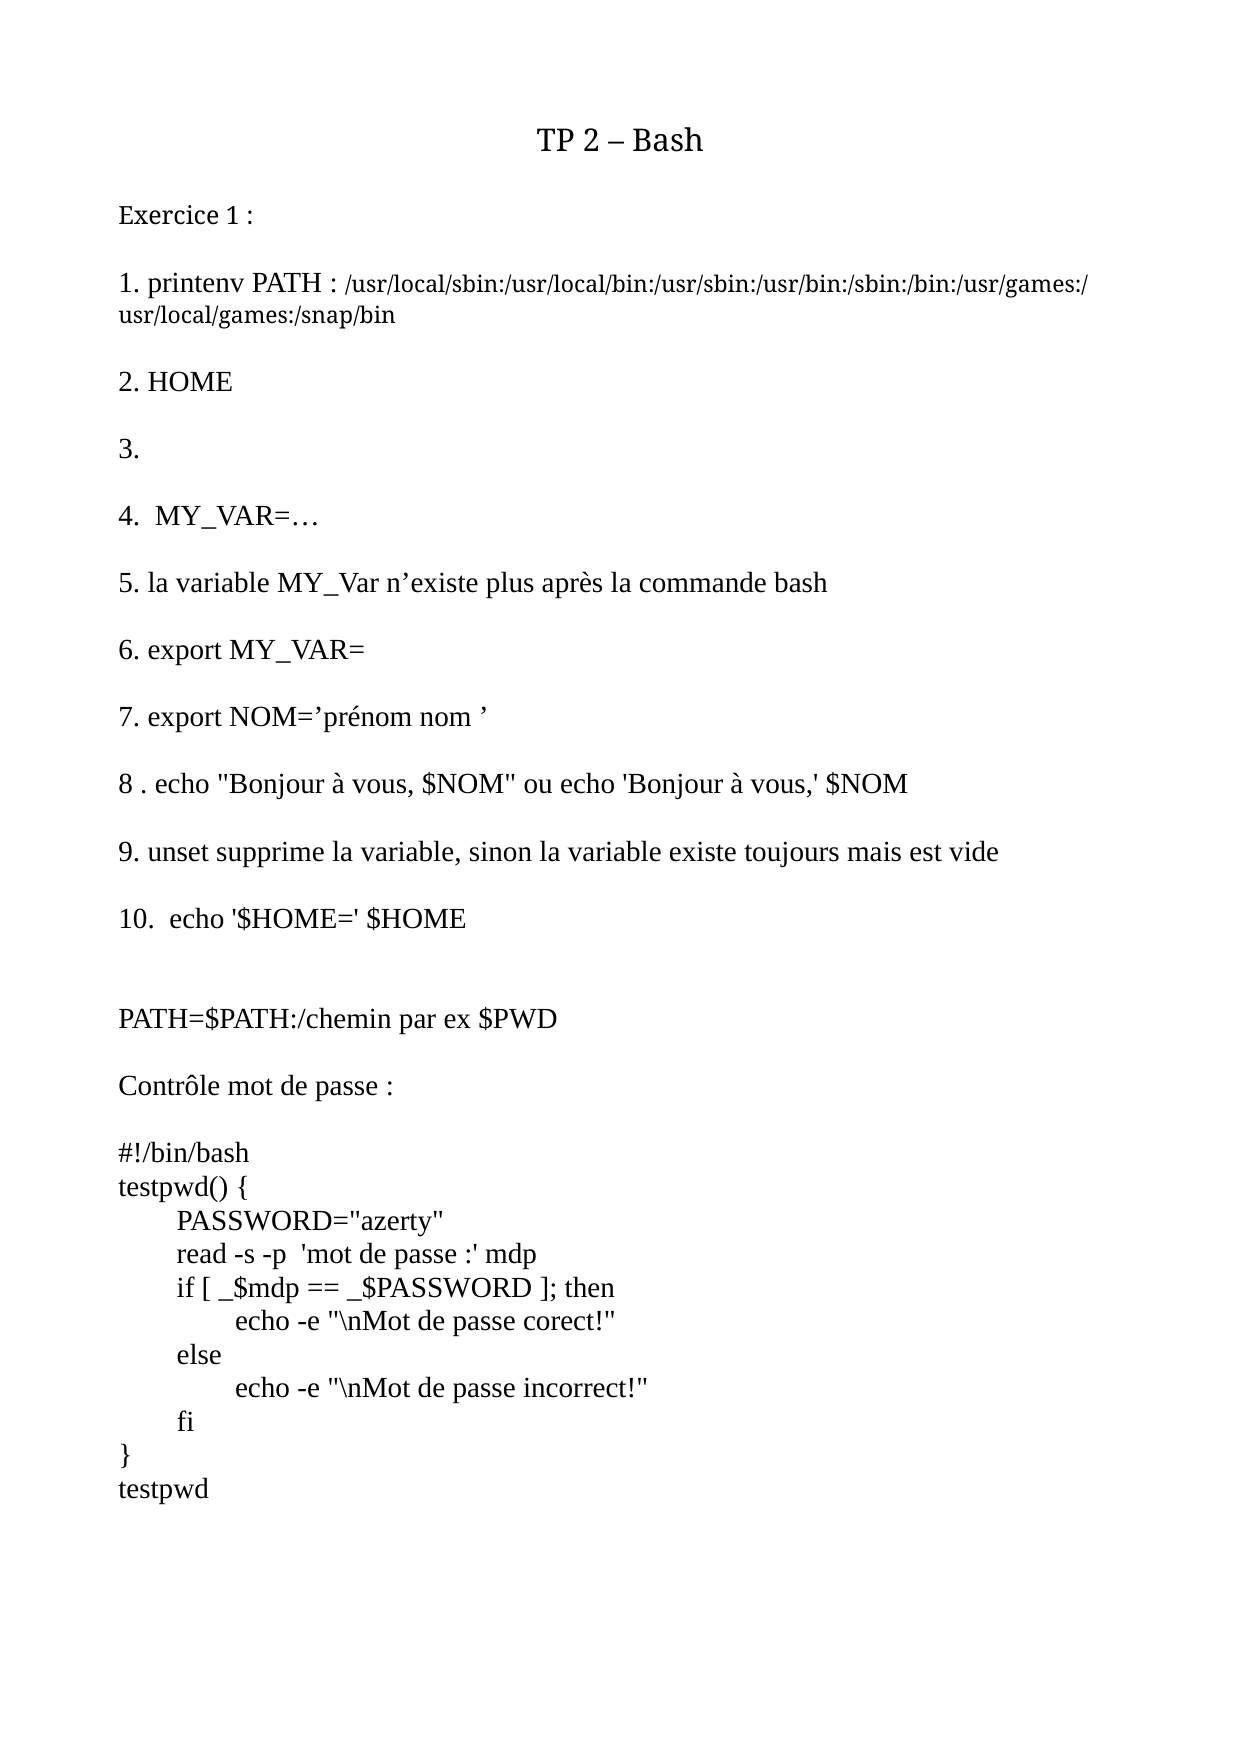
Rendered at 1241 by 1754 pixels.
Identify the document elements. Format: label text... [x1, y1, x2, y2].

text testpwd() { [118, 1169, 1122, 1203]
text if [ _$mdp == _$PASSWORD ]; then [118, 1270, 1122, 1303]
text read -s -p 'mot de passe :' mdp [118, 1236, 1122, 1270]
text TP 2 – Bash [118, 118, 1122, 161]
text fi [118, 1404, 1122, 1437]
text } [118, 1437, 1122, 1471]
text PATH=$PATH:/chemin par ex $PWD [118, 1001, 1122, 1035]
text 2. HOME [118, 364, 1122, 398]
text 9. unset supprime la variable, sinon la variable existe toujours mais est vide [118, 834, 1122, 867]
text 10. echo '$HOME=' $HOME [118, 901, 1122, 934]
text 3. [118, 431, 1122, 465]
text echo -e "\nMot de passe incorrect!" [118, 1370, 1122, 1404]
text 1. printenv PATH : /usr/local/sbin:/usr/local/bin:/usr/sbin:/usr/bin:/sbin:/bin:/usr/games:/usr/local/games:/snap/bin [118, 265, 1122, 331]
text 5. la variable MY_Var n’existe plus après la commande bash [118, 565, 1122, 599]
text PASSWORD="azerty" [118, 1203, 1122, 1236]
text 7. export NOM=’prénom nom ’ [118, 699, 1122, 733]
text testpwd [118, 1471, 1122, 1504]
text 8 . echo "Bonjour à vous, $NOM" ou echo 'Bonjour à vous,' $NOM [118, 767, 1122, 800]
text else [118, 1337, 1122, 1370]
text #!/bin/bash [118, 1136, 1122, 1169]
text Contrôle mot de passe : [118, 1068, 1122, 1102]
text echo -e "\nMot de passe corect!" [118, 1303, 1122, 1337]
text 4. MY_VAR=… [118, 498, 1122, 532]
text Exercice 1 : [118, 198, 1122, 232]
text 6. export MY_VAR= [118, 632, 1122, 666]
